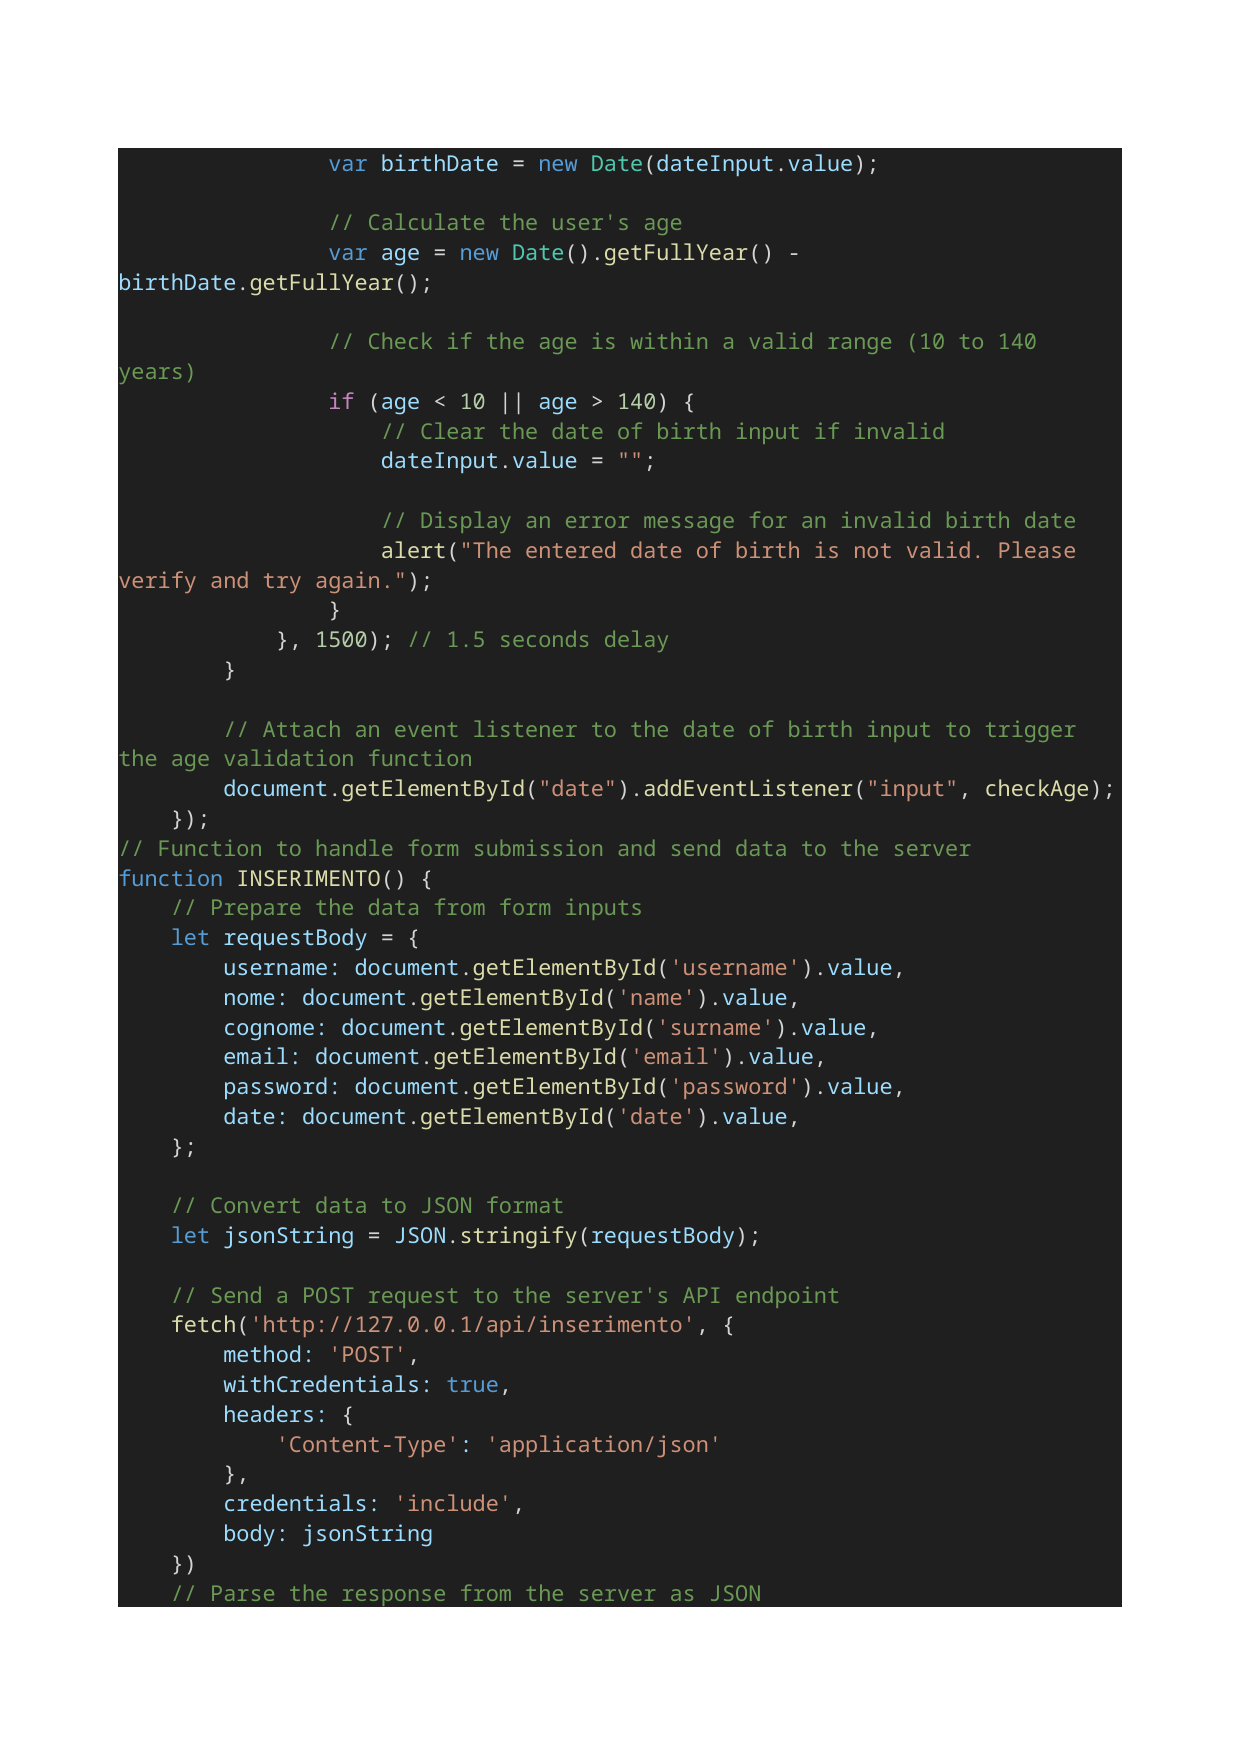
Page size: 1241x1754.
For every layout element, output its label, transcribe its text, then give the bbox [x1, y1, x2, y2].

text dateInput.value = ""; [118, 446, 1122, 475]
text nome: document.getElementById('name').value, [118, 982, 1122, 1012]
text // Prepare the data from form inputs [118, 892, 1122, 922]
text cognome: document.getElementById('surname').value, [118, 1012, 1122, 1041]
text username: document.getElementById('username').value, [118, 952, 1122, 982]
text // Attach an event listener to the date of birth input to trigger the age validation function [118, 714, 1122, 773]
text let requestBody = { [118, 922, 1122, 952]
text // Calculate the user's age [118, 207, 1122, 237]
text let jsonString = JSON.stringify(requestBody); [118, 1220, 1122, 1250]
text } [118, 594, 1122, 624]
text // Clear the date of birth input if invalid [118, 416, 1122, 446]
text }, 1500); // 1.5 seconds delay [118, 624, 1122, 654]
text // Display an error message for an invalid birth date [118, 505, 1122, 535]
text credentials: 'include', [118, 1488, 1122, 1518]
text var age = new Date().getFullYear() - birthDate.getFullYear(); [118, 237, 1122, 297]
text password: document.getElementById('password').value, [118, 1071, 1122, 1101]
text // Function to handle form submission and send data to the server [118, 833, 1122, 863]
text }); [118, 803, 1122, 833]
text alert("The entered date of birth is not valid. Please verify and try again."); [118, 535, 1122, 594]
text // Convert data to JSON format [118, 1190, 1122, 1220]
text // Parse the response from the server as JSON [118, 1578, 1122, 1607]
text } [118, 654, 1122, 684]
text withCredentials: true, [118, 1369, 1122, 1399]
text date: document.getElementById('date').value, [118, 1101, 1122, 1131]
text body: jsonString [118, 1518, 1122, 1548]
text document.getElementById("date").addEventListener("input", checkAge); [118, 773, 1122, 803]
text email: document.getElementById('email').value, [118, 1041, 1122, 1071]
text // Check if the age is within a valid range (10 to 140 years) [118, 326, 1122, 386]
text method: 'POST', [118, 1339, 1122, 1369]
text function INSERIMENTO() { [118, 863, 1122, 892]
text }, [118, 1458, 1122, 1488]
text }) [118, 1548, 1122, 1578]
text // Send a POST request to the server's API endpoint [118, 1280, 1122, 1309]
text var birthDate = new Date(dateInput.value); [118, 148, 1122, 177]
text headers: { [118, 1399, 1122, 1429]
text }; [118, 1131, 1122, 1161]
text fetch('http://127.0.0.1/api/inserimento', { [118, 1309, 1122, 1339]
text if (age < 10 || age > 140) { [118, 386, 1122, 416]
text 'Content-Type': 'application/json' [118, 1429, 1122, 1458]
